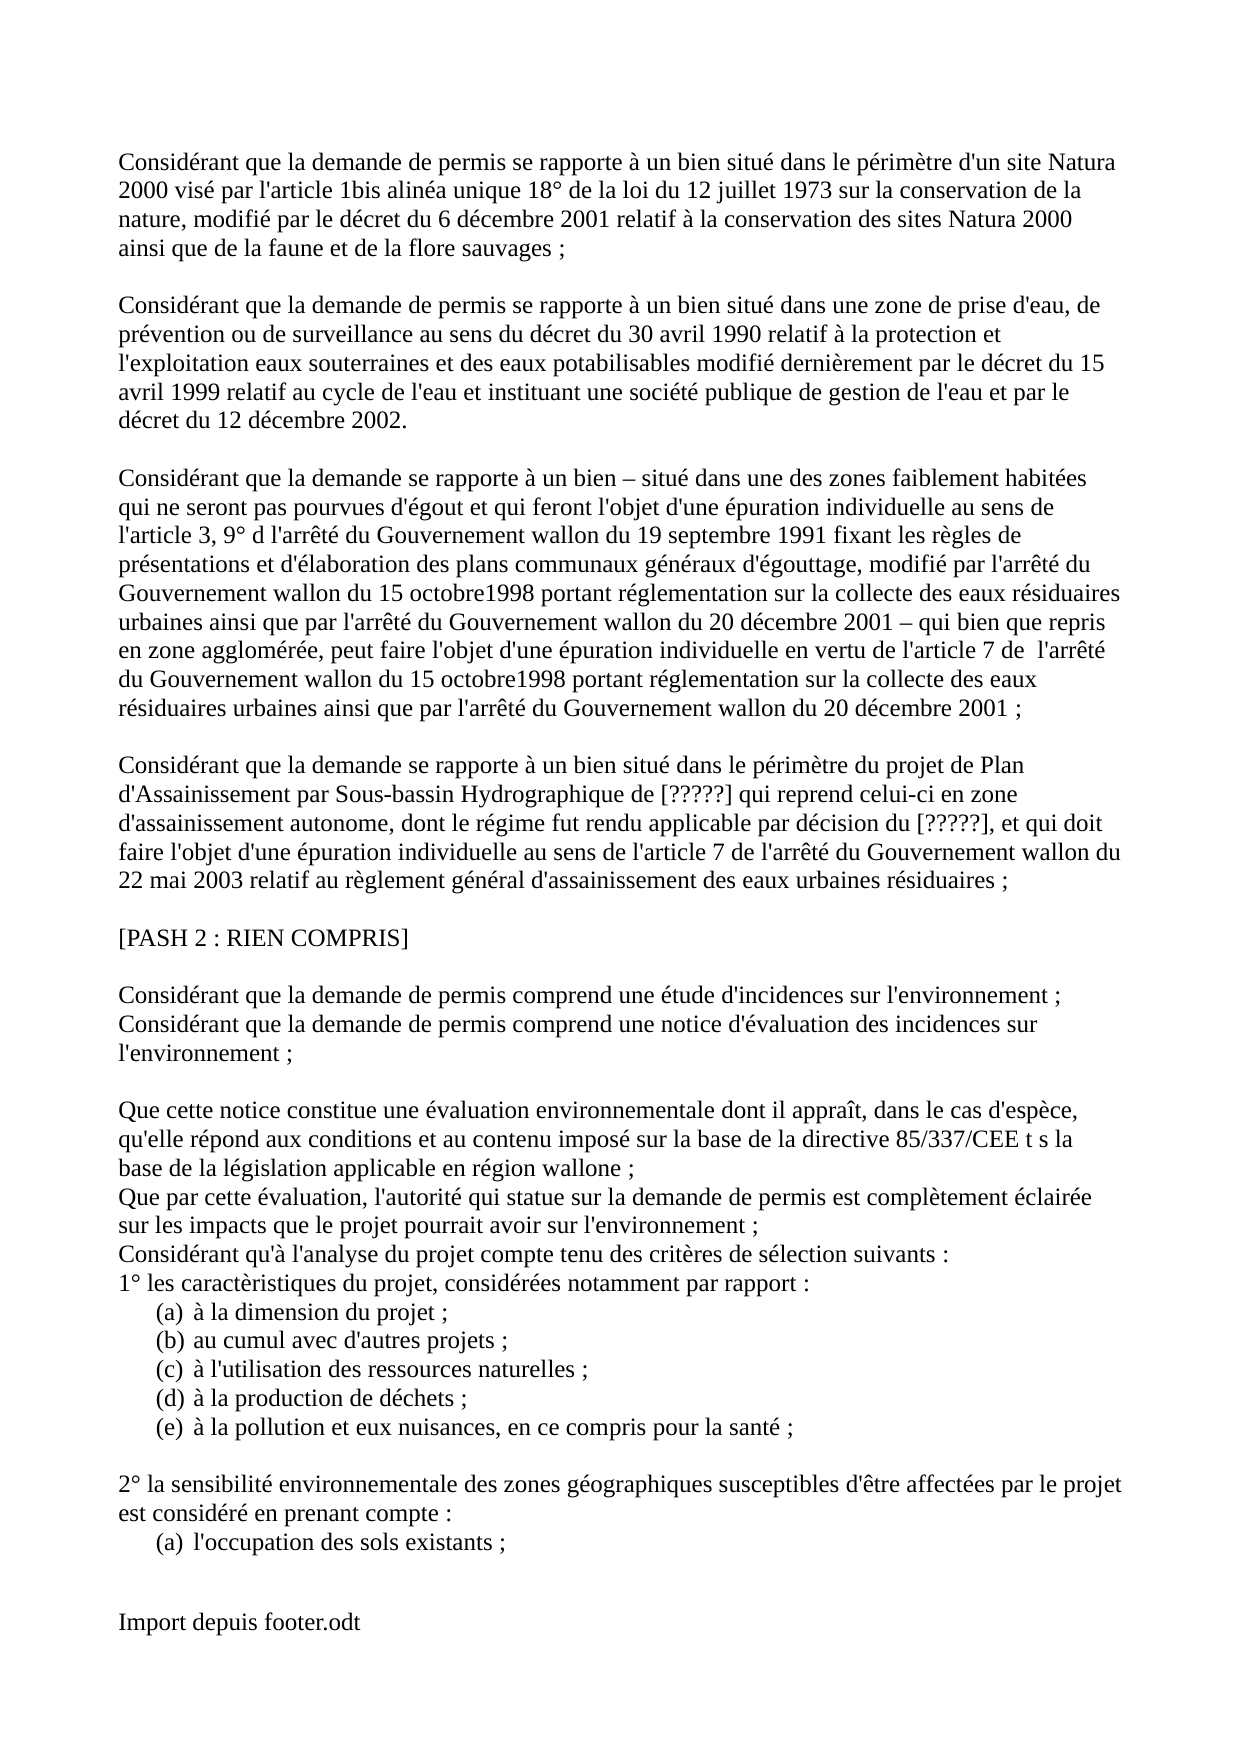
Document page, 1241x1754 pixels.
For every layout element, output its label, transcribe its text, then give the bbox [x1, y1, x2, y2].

list au cumul avec d'autres projets ; [156, 1326, 1122, 1354]
text Que par cette évaluation, l'autorité qui statue sur la demande de permis est complètement éclairée sur les impacts que le projet pourrait avoir sur l'environnement ; [118, 1182, 1122, 1239]
text Considérant qu'à l'analyse du projet compte tenu des critères de sélection suivants : [118, 1239, 1122, 1268]
text Que cette notice constitue une évaluation environnementale dont il appraît, dans le cas d'espèce, qu'elle répond aux conditions et au contenu imposé sur la base de la directive 85/337/CEE t s la base de la législation applicable en région wallone ; [118, 1067, 1122, 1182]
list à la dimension du projet ; [156, 1297, 1122, 1326]
text [PASH 2 : RIEN COMPRIS] [118, 923, 1122, 952]
text 2° la sensibilité environnementale des zones géographiques susceptibles d'être affectées par le projet est considéré en prenant compte : [118, 1469, 1122, 1527]
text Considérant que la demande de permis comprend une notice d'évaluation des incidences sur l'environnement ; [118, 1009, 1122, 1067]
text Considérant que la demande de permis se rapporte à un bien situé dans le périmètre d'un site Natura 2000 visé par l'article 1bis alinéa unique 18° de la loi du 12 juillet 1973 sur la conservation de la nature, modifié par le décret du 6 décembre 2001 relatif à la conservation des sites Natura 2000 ainsi que de la faune et de la flore sauvages ; [118, 118, 1122, 291]
text Considérant que la demande se rapporte à un bien situé dans le périmètre du projet de Plan d'Assainissement par Sous-bassin Hydrographique de [?????] qui reprend celui-ci en zone d'assainissement autonome, dont le régime fut rendu applicable par décision du [?????], et qui doit faire l'objet d'une épuration individuelle au sens de l'article 7 de l'arrêté du Gouvernement wallon du 22 mai 2003 relatif au règlement général d'assainissement des eaux urbaines résiduaires ; [118, 751, 1122, 894]
list à l'utilisation des ressources naturelles ; [156, 1354, 1122, 1383]
text 1° les caractèristiques du projet, considérées notamment par rapport : [118, 1268, 1122, 1297]
text Considérant que la demande de permis se rapporte à un bien situé dans une zone de prise d'eau, de prévention ou de surveillance au sens du décret du 30 avril 1990 relatif à la protection et l'exploitation eaux souterraines et des eaux potabilisables modifié dernièrement par le décret du 15 avril 1999 relatif au cycle de l'eau et instituant une société publique de gestion de l'eau et par le décret du 12 décembre 2002. [118, 291, 1122, 463]
list l'occupation des sols existants ; [156, 1527, 1122, 1556]
text Considérant que la demande se rapporte à un bien – situé dans une des zones faiblement habitées qui ne seront pas pourvues d'égout et qui feront l'objet d'une épuration individuelle au sens de l'article 3, 9° d l'arrêté du Gouvernement wallon du 19 septembre 1991 fixant les règles de présentations et d'élaboration des plans communaux généraux d'égouttage, modifié par l'arrêté du Gouvernement wallon du 15 octobre1998 portant réglementation sur la collecte des eaux résiduaires urbaines ainsi que par l'arrêté du Gouvernement wallon du 20 décembre 2001 – qui bien que repris en zone agglomérée, peut faire l'objet d'une épuration individuelle en vertu de l'article 7 de l'arrêté du Gouvernement wallon du 15 octobre1998 portant réglementation sur la collecte des eaux résiduaires urbaines ainsi que par l'arrêté du Gouvernement wallon du 20 décembre 2001 ; [118, 463, 1122, 751]
list à la pollution et eux nuisances, en ce compris pour la santé ; [156, 1412, 1122, 1441]
list à la production de déchets ; [156, 1383, 1122, 1412]
text Considérant que la demande de permis comprend une étude d'incidences sur l'environnement ; [118, 981, 1122, 1009]
